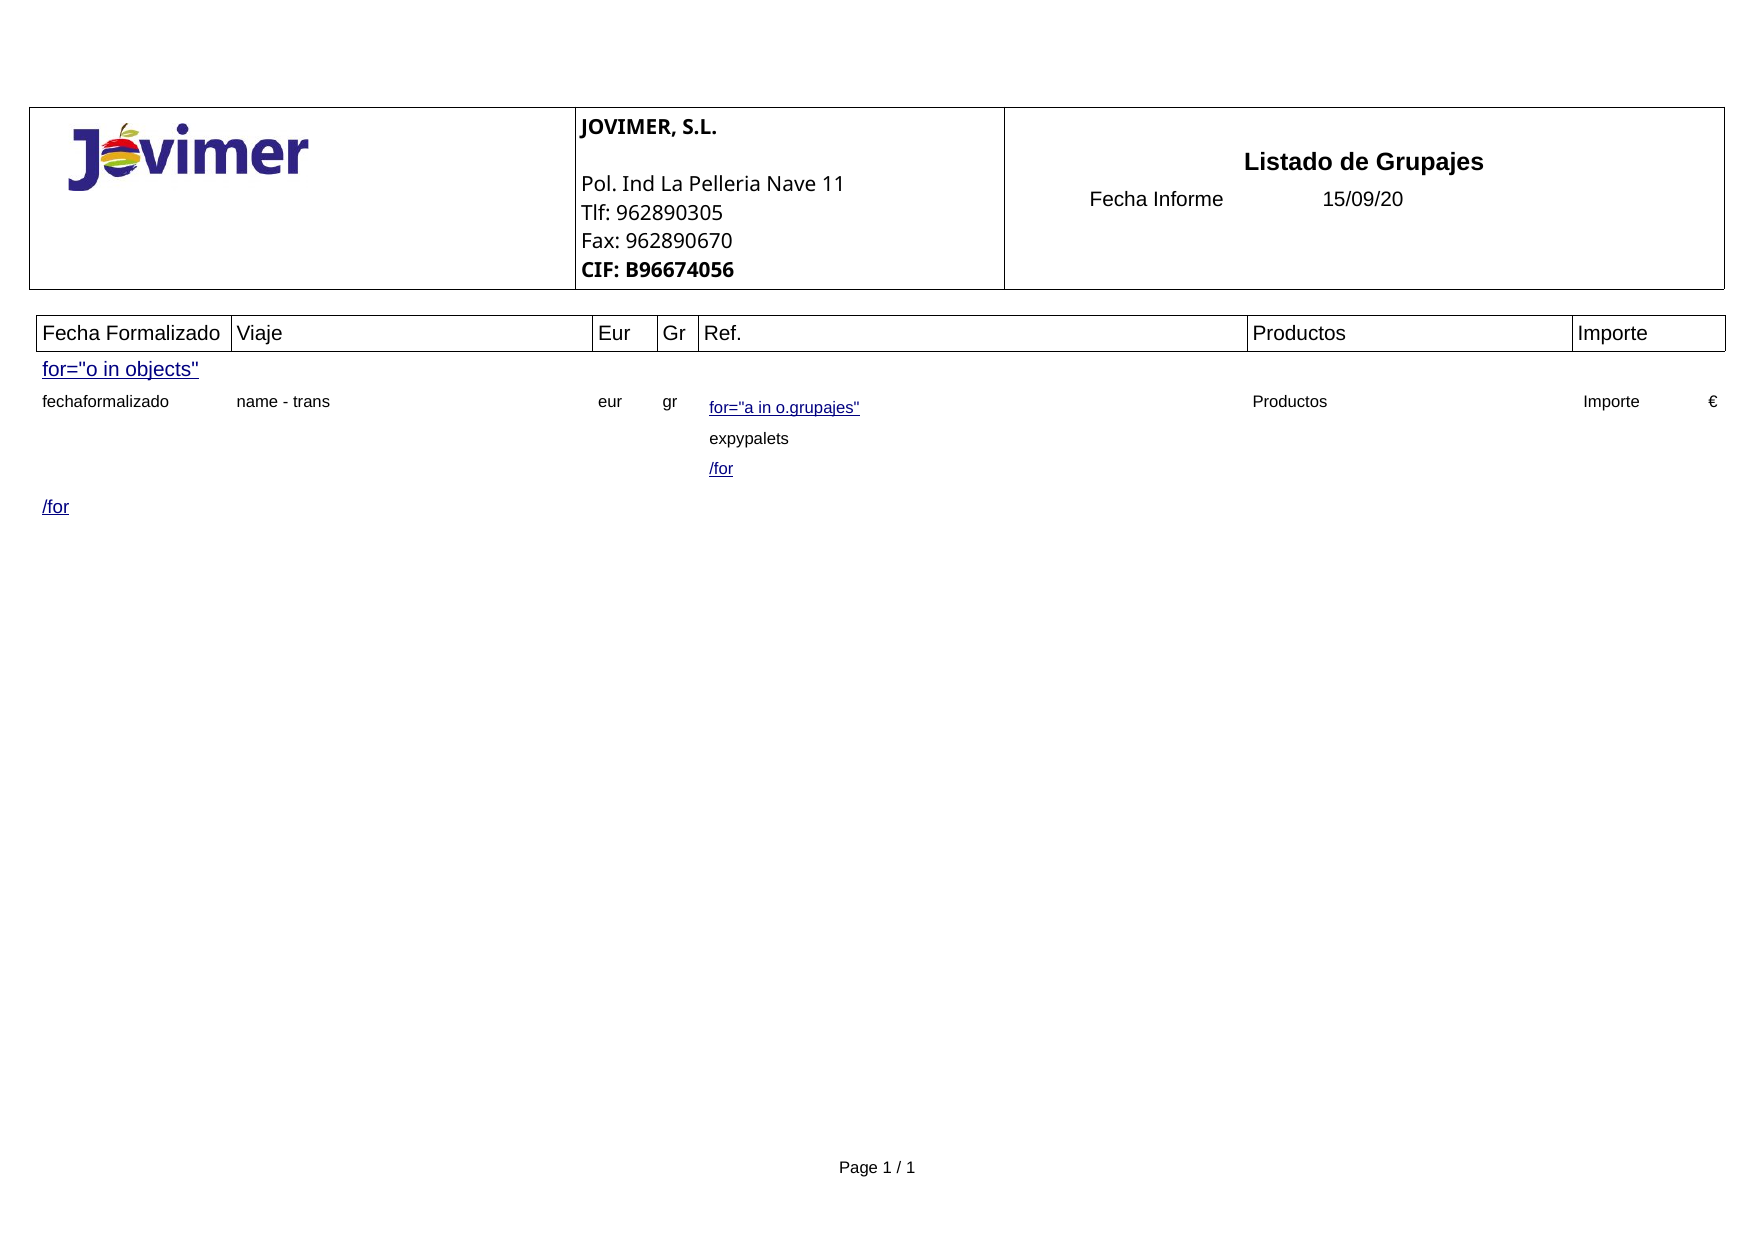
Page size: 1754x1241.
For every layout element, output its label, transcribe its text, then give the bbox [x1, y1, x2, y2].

table_cell [698, 386, 1247, 490]
table_cell name - trans [231, 386, 592, 490]
table_header for="a in o.grupajes" [704, 392, 1241, 423]
table_header Eur [593, 316, 657, 351]
table_header Ref. [699, 316, 1247, 351]
table_header [30, 108, 575, 289]
table_cell expypalets [704, 423, 1241, 453]
table_header Importe [1573, 316, 1725, 351]
table_header [1005, 108, 1724, 289]
table_cell Productos [1247, 386, 1577, 490]
table_header Viaje [232, 316, 592, 351]
table_header Productos [1248, 316, 1572, 351]
table_header Fecha Formalizado [37, 316, 231, 351]
table_cell fechaformalizado [36, 386, 231, 490]
table_cell eur [592, 386, 657, 490]
table_cell € [1702, 386, 1725, 490]
table_cell /for [36, 490, 1725, 523]
table_header Gr [658, 316, 698, 351]
table_cell 15/09/20 [1316, 181, 1718, 217]
table_header Listado de Grupajes [1010, 141, 1718, 181]
table_cell Importe [1577, 386, 1702, 490]
table_header for="o in objects" [36, 352, 1725, 386]
table_cell [36, 523, 1725, 558]
table_cell /for [704, 453, 1241, 484]
table_cell gr [657, 386, 698, 490]
table_cell Fecha Informe [1010, 181, 1316, 217]
picture [68, 123, 309, 191]
table_header JOVIMER, S.L. Pol. Ind La Pelleria Nave 11 Tlf: 962890305 Fax: 962890670 CIF: B96674056 [576, 108, 1004, 289]
